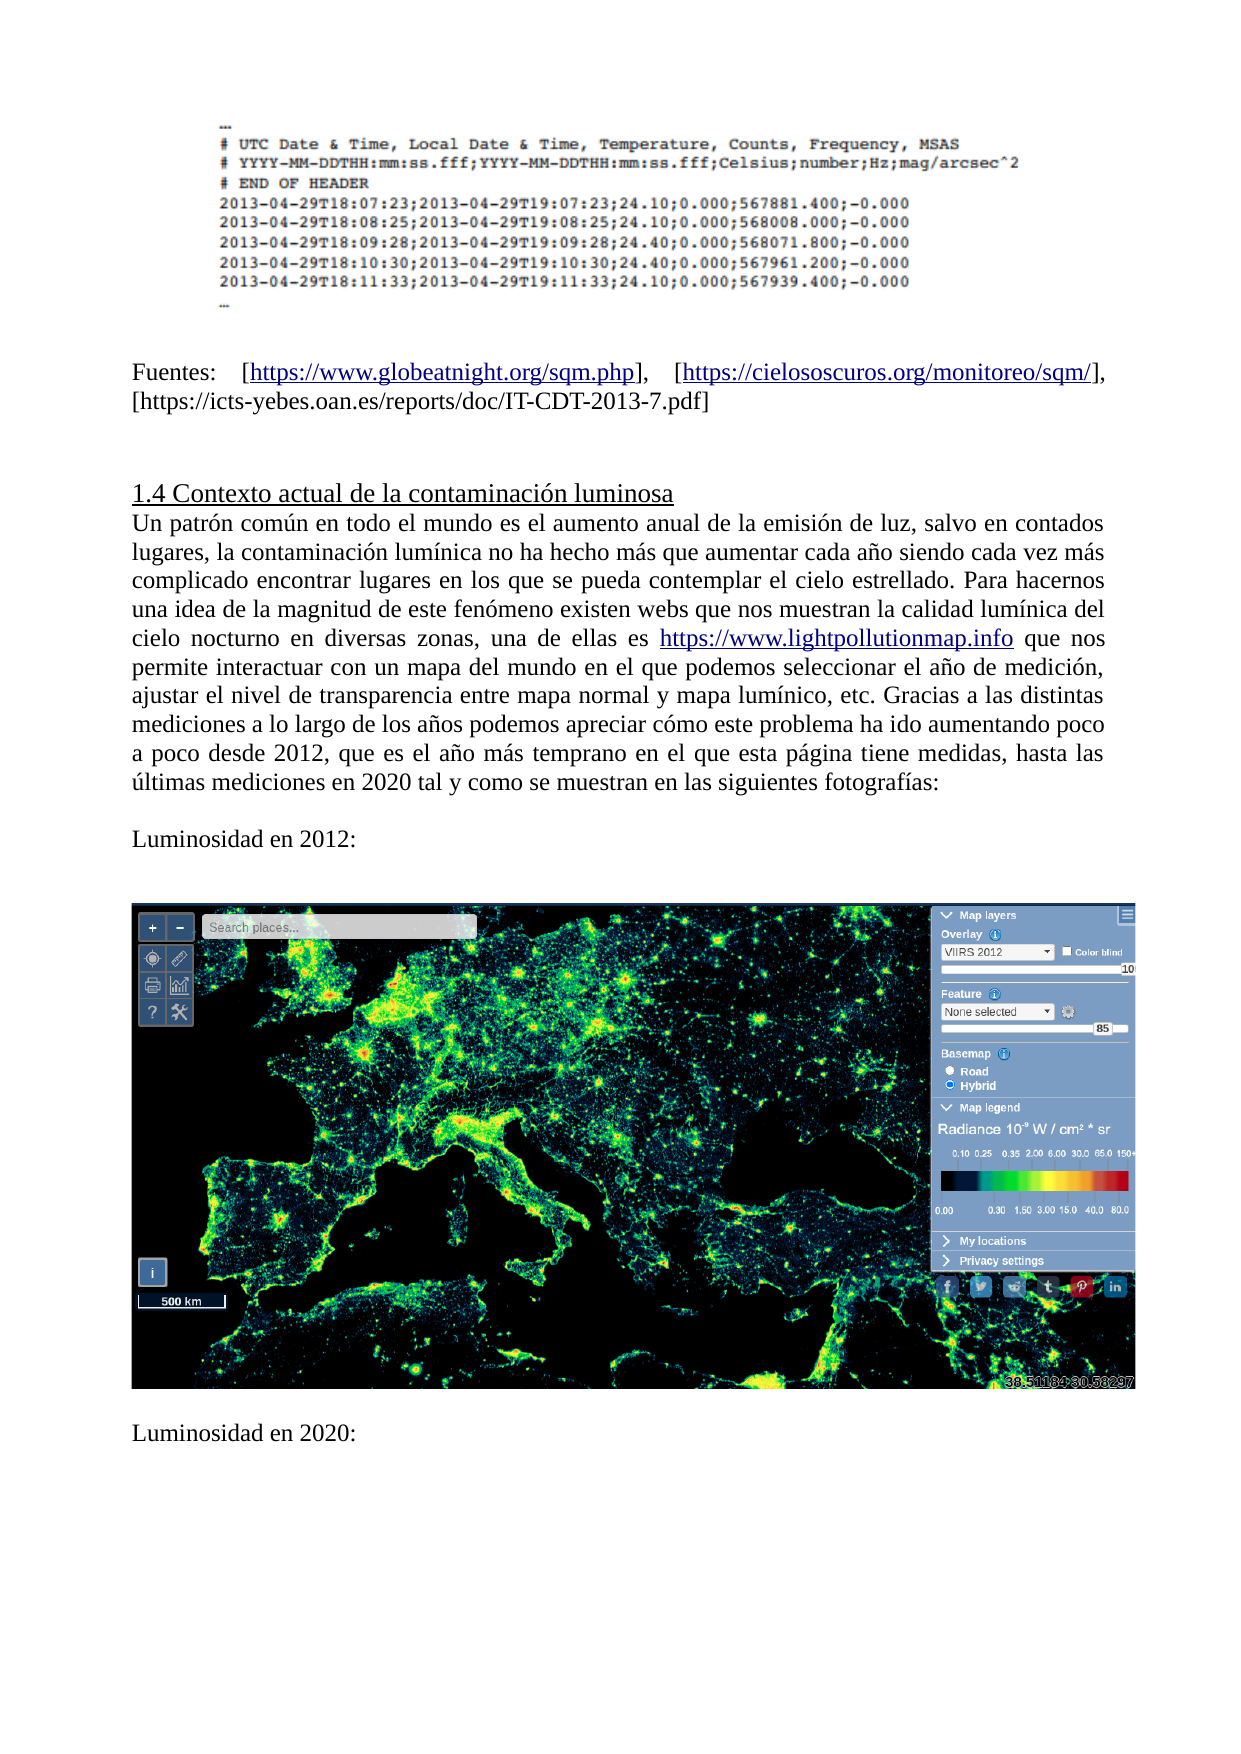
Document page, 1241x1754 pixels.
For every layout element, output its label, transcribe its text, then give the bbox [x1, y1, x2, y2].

picture [131, 903, 1136, 1389]
text Fuentes: [https://www.globeatnight.org/sqm.php], [https://cielososcuros.org/monitoreo/sqm/], [https://icts-yebes.oan.es/reports/doc/IT-CDT-2013-7.pdf] [132, 357, 1106, 414]
text Luminosidad en 2020: [132, 1418, 1106, 1446]
text Luminosidad en 2012: [132, 824, 1106, 853]
picture [211, 118, 1026, 326]
text 1.4 Contexto actual de la contaminación luminosa [132, 477, 1106, 508]
text Un patrón común en todo el mundo es el aumento anual de la emisión de luz, salvo en contados lugares, la contaminación lumínica no ha hecho más que aumentar cada año siendo cada vez más complicado encontrar lugares en los que se pueda contemplar el cielo estrellado. Para hacernos una idea de la magnitud de este fenómeno existen webs que nos muestran la calidad lumínica del cielo nocturno en diversas zonas, una de ellas es https://www.lightpollutionmap.info que nos permite interactuar con un mapa del mundo en el que podemos seleccionar el año de medición, ajustar el nivel de transparencia entre mapa normal y mapa lumínico, etc. Gracias a las distintas mediciones a lo largo de los años podemos apreciar cómo este problema ha ido aumentando poco a poco desde 2012, que es el año más temprano en el que esta página tiene medidas, hasta las últimas mediciones en 2020 tal y como se muestran en las siguientes fotografías: [132, 508, 1106, 796]
